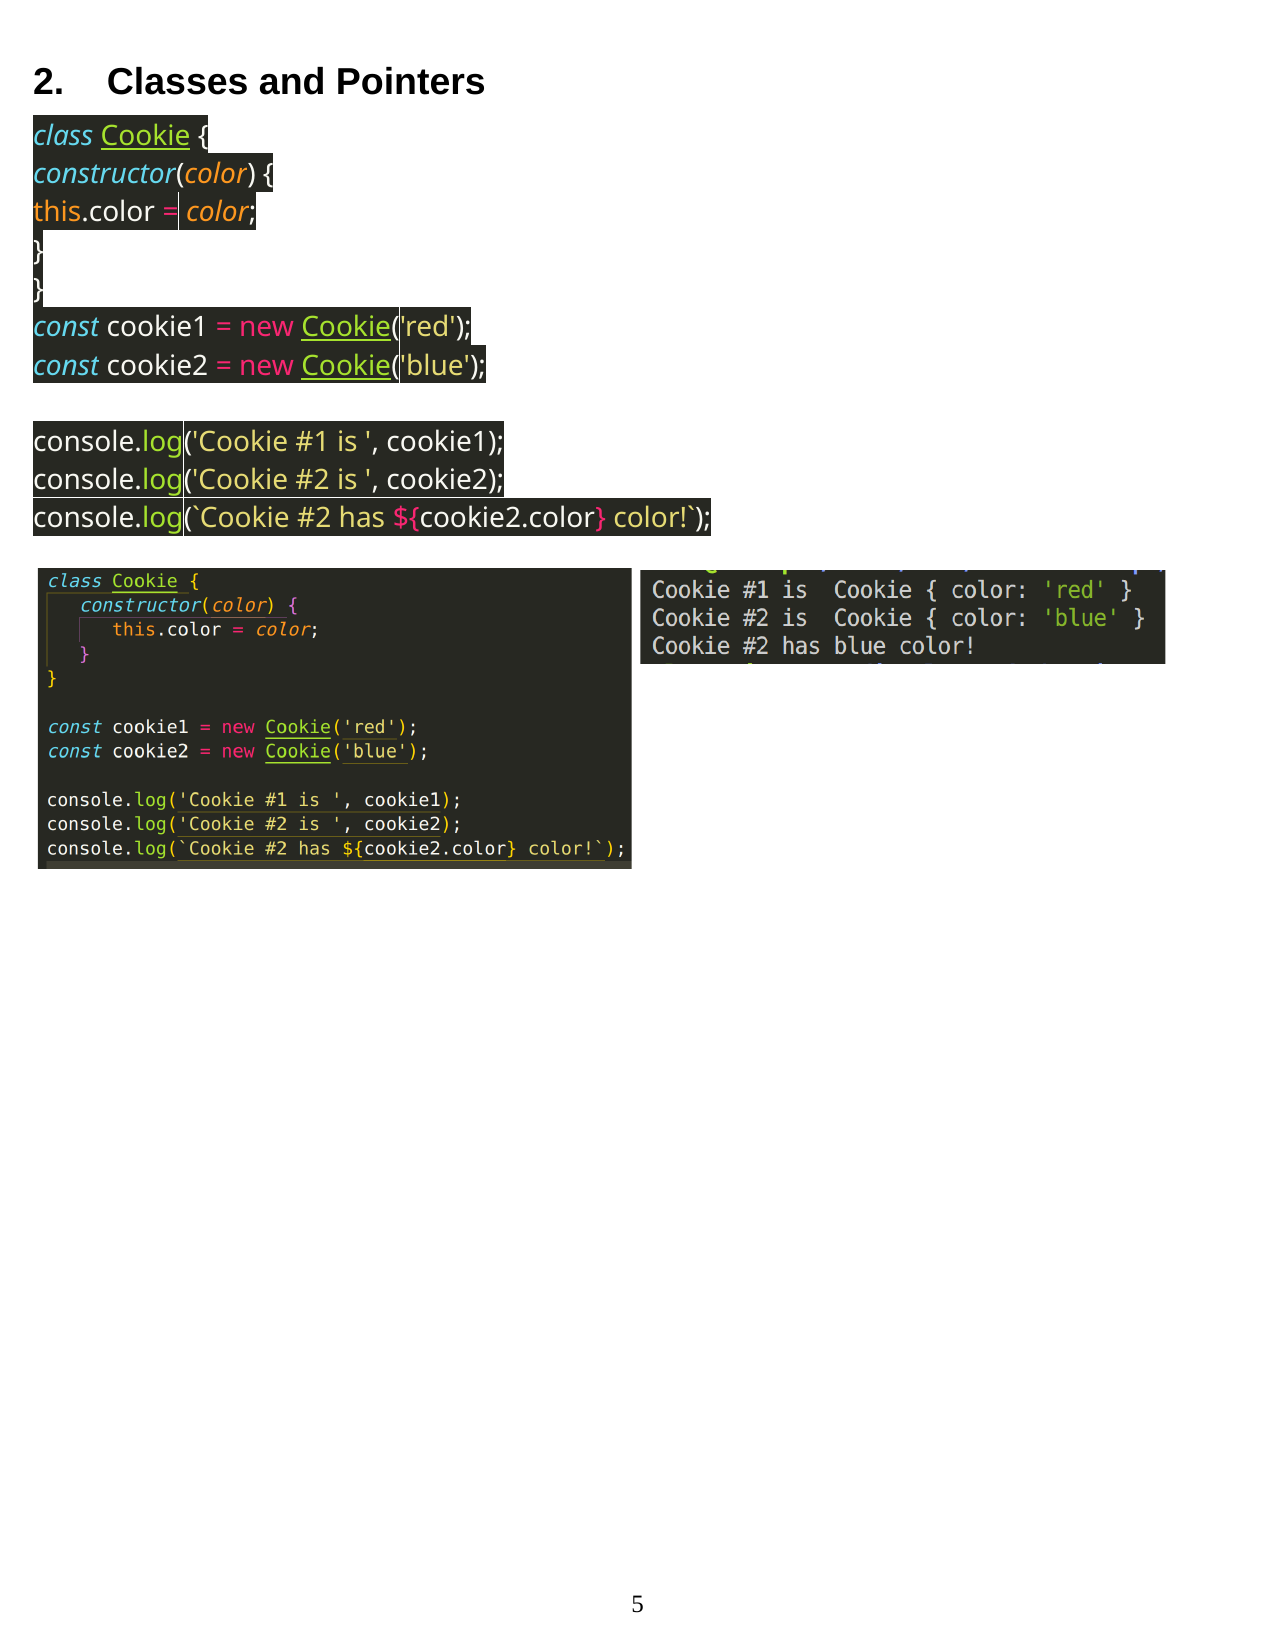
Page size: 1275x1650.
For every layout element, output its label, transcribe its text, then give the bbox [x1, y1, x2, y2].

text console.log('Cookie #2 is ', cookie2); [33, 459, 1242, 497]
picture [37, 568, 632, 869]
text } [33, 230, 1242, 268]
text constructor(color) { [33, 153, 1242, 192]
text console.log(`Cookie #2 has ${cookie2.color} color!`); [33, 497, 1242, 536]
text const cookie1 = new Cookie('red'); [33, 307, 1242, 345]
picture [640, 570, 1166, 664]
text class Cookie { [33, 115, 1242, 153]
text } [33, 268, 1242, 307]
text this.color = color; [33, 192, 1242, 230]
subtitle Classes and Pointers [33, 59, 1242, 102]
text const cookie2 = new Cookie('blue'); [33, 345, 1242, 383]
text console.log('Cookie #1 is ', cookie1); [33, 421, 1242, 459]
